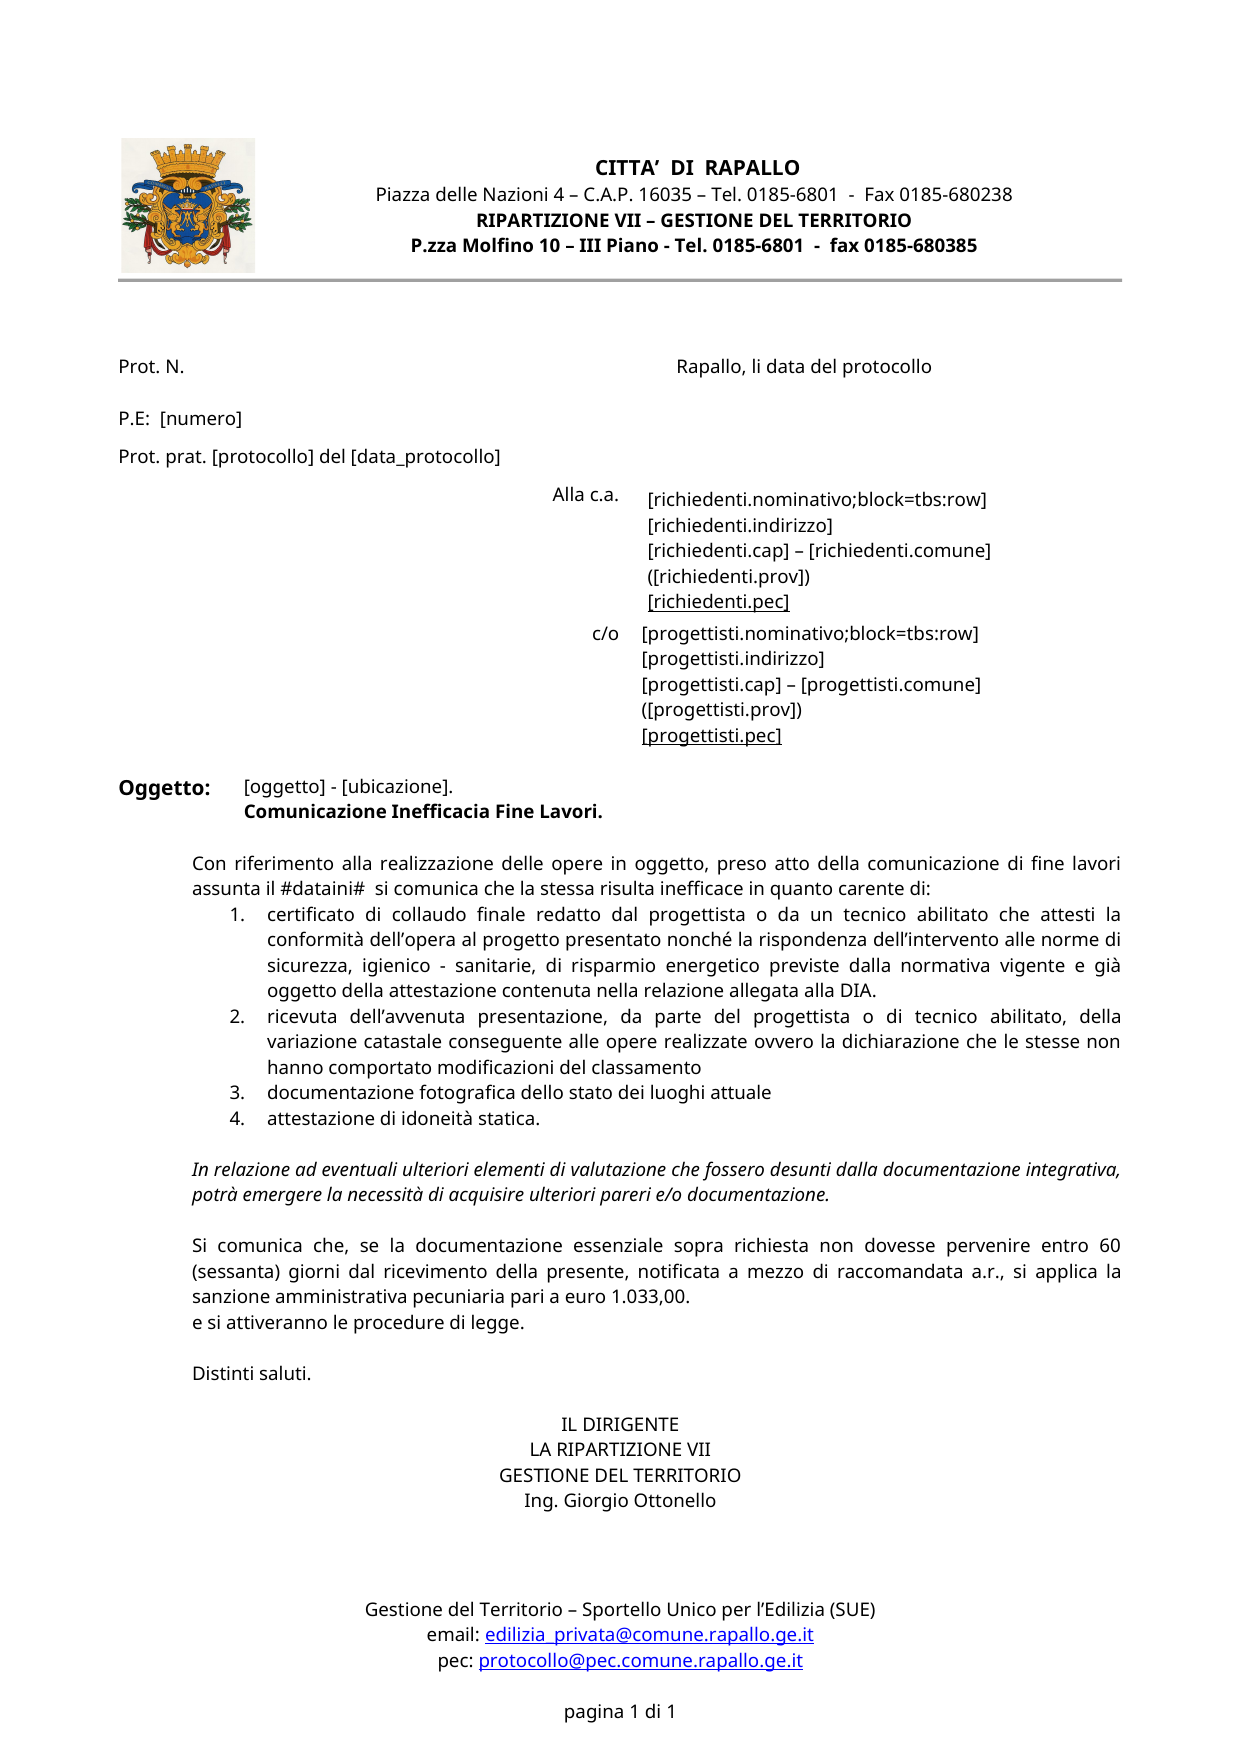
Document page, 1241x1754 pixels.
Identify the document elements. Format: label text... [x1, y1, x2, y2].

table_header [1108, 481, 1128, 620]
list certificato di collaudo finale redatto dal progettista o da un tecnico abilitato che attesti la conformità dell’opera al progetto presentato nonché la rispondenza dell’intervento alle norme di sicurezza, igienico - sanitarie, di risparmio energetico previste dalla normativa vigente e già oggetto della attestazione contenuta nella relazione allegata alla DIA. [229, 901, 1122, 1003]
list attestazione di idoneità statica. [229, 1105, 1122, 1131]
table_cell [progettisti.nominativo;block=tbs:row] [progettisti.indirizzo] [progettisti.cap] – [progettisti.comune] ([progettisti.prov]) [progettisti.pec] [630, 620, 1128, 748]
table_header Prot. N. [111, 354, 620, 379]
list documentazione fotografica dello stato dei luoghi attuale [229, 1079, 1122, 1105]
table_header Alla c.a. [117, 481, 630, 620]
picture [121, 138, 256, 273]
table_header Rapallo, li data del protocollo [620, 354, 1129, 379]
text e si attiveranno le procedure di legge. [192, 1309, 1122, 1335]
text IL DIRIGENTE [118, 1411, 1122, 1437]
text GESTIONE DEL TERRITORIO [118, 1462, 1122, 1488]
table_header Oggetto: [111, 773, 236, 850]
list ricevuta dell’avvenuta presentazione, da parte del progettista o di tecnico abilitato, della variazione catastale conseguente alle opere realizzate ovvero la dichiarazione che le stesse non hanno comportato modificazioni del classamento [229, 1003, 1122, 1079]
text Ing. Giorgio Ottonello [118, 1488, 1122, 1513]
text In relazione ad eventuali ulteriori elementi di valutazione che fossero desunti dalla documentazione integrativa, potrà emergere la necessità di acquisire ulteriori pareri e/o documentazione. [192, 1156, 1122, 1207]
text P.E: [numero] [118, 405, 1122, 430]
text Con riferimento alla realizzazione delle opere in oggetto, preso atto della comunicazione di fine lavori assunta il #dataini# si comunica che la stessa risulta inefficace in quanto carente di: [192, 850, 1122, 901]
text Prot. prat. [protocollo] del [data_protocollo] [118, 443, 1122, 468]
table_header [oggetto] - [ubicazione]. Comunicazione Inefficacia Fine Lavori. [236, 773, 1129, 850]
text Si comunica che, se la documentazione essenziale sopra richiesta non dovesse pervenire entro 60 (sessanta) giorni dal ricevimento della presente, notificata a mezzo di raccomandata a.r., si applica la sanzione amministrativa pecuniaria pari a euro 1.033,00. [192, 1233, 1122, 1309]
table_header [630, 481, 641, 620]
text LA RIPARTIZIONE VII [118, 1437, 1122, 1462]
table_header [richiedenti.nominativo;block=tbs:row] [richiedenti.indirizzo] [richiedenti.cap] – [richiedenti.comune] ([richiedenti.prov]) [richiedenti.pec] [641, 481, 1108, 620]
table_cell c/o [117, 620, 630, 748]
text Distinti saluti. [192, 1360, 1122, 1386]
